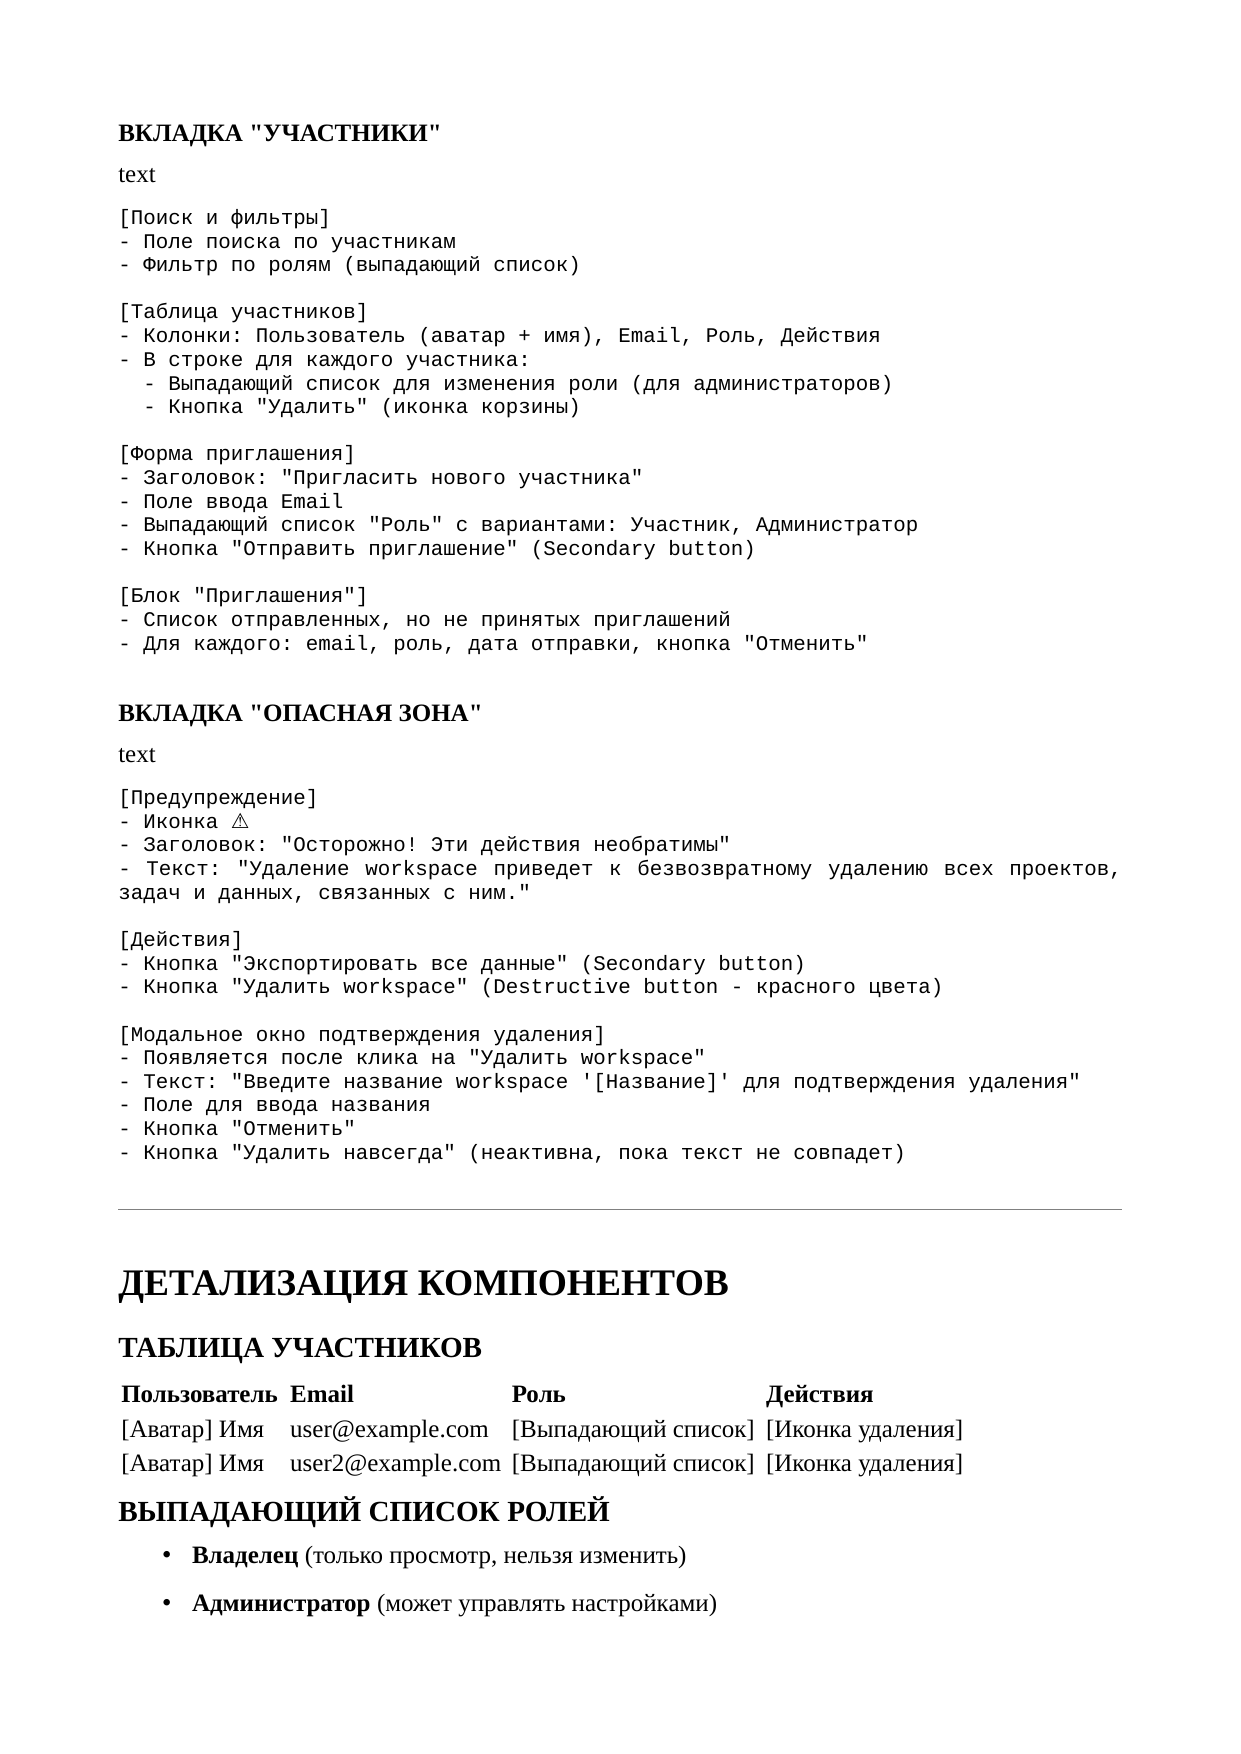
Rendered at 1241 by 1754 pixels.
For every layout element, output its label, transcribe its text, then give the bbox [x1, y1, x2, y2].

table_header Пользователь [118, 1376, 287, 1411]
table_cell user@example.com [287, 1411, 509, 1445]
table_cell [Выпадающий список] [509, 1445, 763, 1480]
table_cell [Аватар] Имя [118, 1445, 287, 1480]
text - Иконка ⚠️ [118, 811, 1122, 834]
table_cell [Иконка удаления] [763, 1445, 975, 1480]
text - Для каждого: email, роль, дата отправки, кнопка "Отменить" [118, 633, 1122, 656]
text - Поле для ввода названия [118, 1094, 1122, 1118]
subtitle ВЫПАДАЮЩИЙ СПИСОК РОЛЕЙ [118, 1494, 1122, 1528]
text - Кнопка "Удалить workspace" (Destructive button - красного цвета) [118, 976, 1122, 1000]
text - Выпадающий список "Роль" с вариантами: Участник, Администратор [118, 514, 1122, 538]
table_cell [Иконка удаления] [763, 1411, 975, 1445]
text - Текст: "Введите название workspace '[Название]' для подтверждения удаления" [118, 1071, 1122, 1094]
text [Действия] [118, 929, 1122, 953]
text [Таблица участников] [118, 302, 1122, 325]
text [Форма приглашения] [118, 443, 1122, 467]
text - Поле ввода Email [118, 491, 1122, 514]
subtitle ВКЛАДКА "УЧАСТНИКИ" [118, 118, 1122, 147]
list Владелец (только просмотр, нельзя изменить) [162, 1541, 1122, 1569]
subtitle ДЕТАЛИЗАЦИЯ КОМПОНЕНТОВ [118, 1260, 1122, 1303]
text [Блок "Приглашения"] [118, 585, 1122, 609]
text - Список отправленных, но не принятых приглашений [118, 609, 1122, 633]
text [Модальное окно подтверждения удаления] [118, 1023, 1122, 1047]
text [Предупреждение] [118, 787, 1122, 811]
text - Колонки: Пользователь (аватар + имя), Email, Роль, Действия [118, 325, 1122, 349]
text text [118, 159, 1122, 188]
table_cell user2@example.com [287, 1445, 509, 1480]
table_header Действия [763, 1376, 975, 1411]
text - Кнопка "Удалить навсегда" (неактивна, пока текст не совпадет) [118, 1142, 1122, 1165]
table_cell [Аватар] Имя [118, 1411, 287, 1445]
list Администратор (может управлять настройками) [162, 1588, 1122, 1617]
text text [118, 739, 1122, 768]
text - Кнопка "Экспортировать все данные" (Secondary button) [118, 953, 1122, 976]
table_header Роль [509, 1376, 763, 1411]
text [Поиск и фильтры] [118, 207, 1122, 231]
text - Появляется после клика на "Удалить workspace" [118, 1047, 1122, 1071]
table_header Email [287, 1376, 509, 1411]
text - Выпадающий список для изменения роли (для администраторов) [118, 372, 1122, 396]
text - Фильтр по ролям (выпадающий список) [118, 254, 1122, 278]
subtitle ТАБЛИЦА УЧАСТНИКОВ [118, 1330, 1122, 1364]
text - Поле поиска по участникам [118, 231, 1122, 254]
table_cell [Выпадающий список] [509, 1411, 763, 1445]
text - Заголовок: "Осторожно! Эти действия необратимы" [118, 834, 1122, 858]
text - Кнопка "Удалить" (иконка корзины) [118, 396, 1122, 420]
text - Кнопка "Отправить приглашение" (Secondary button) [118, 538, 1122, 562]
text - Текст: "Удаление workspace приведет к безвозвратному удалению всех проектов, задач и данных, связанных с ним." [118, 858, 1122, 905]
subtitle ВКЛАДКА "ОПАСНАЯ ЗОНА" [118, 698, 1122, 727]
text - В строке для каждого участника: [118, 349, 1122, 372]
text - Кнопка "Отменить" [118, 1118, 1122, 1142]
text - Заголовок: "Пригласить нового участника" [118, 467, 1122, 491]
